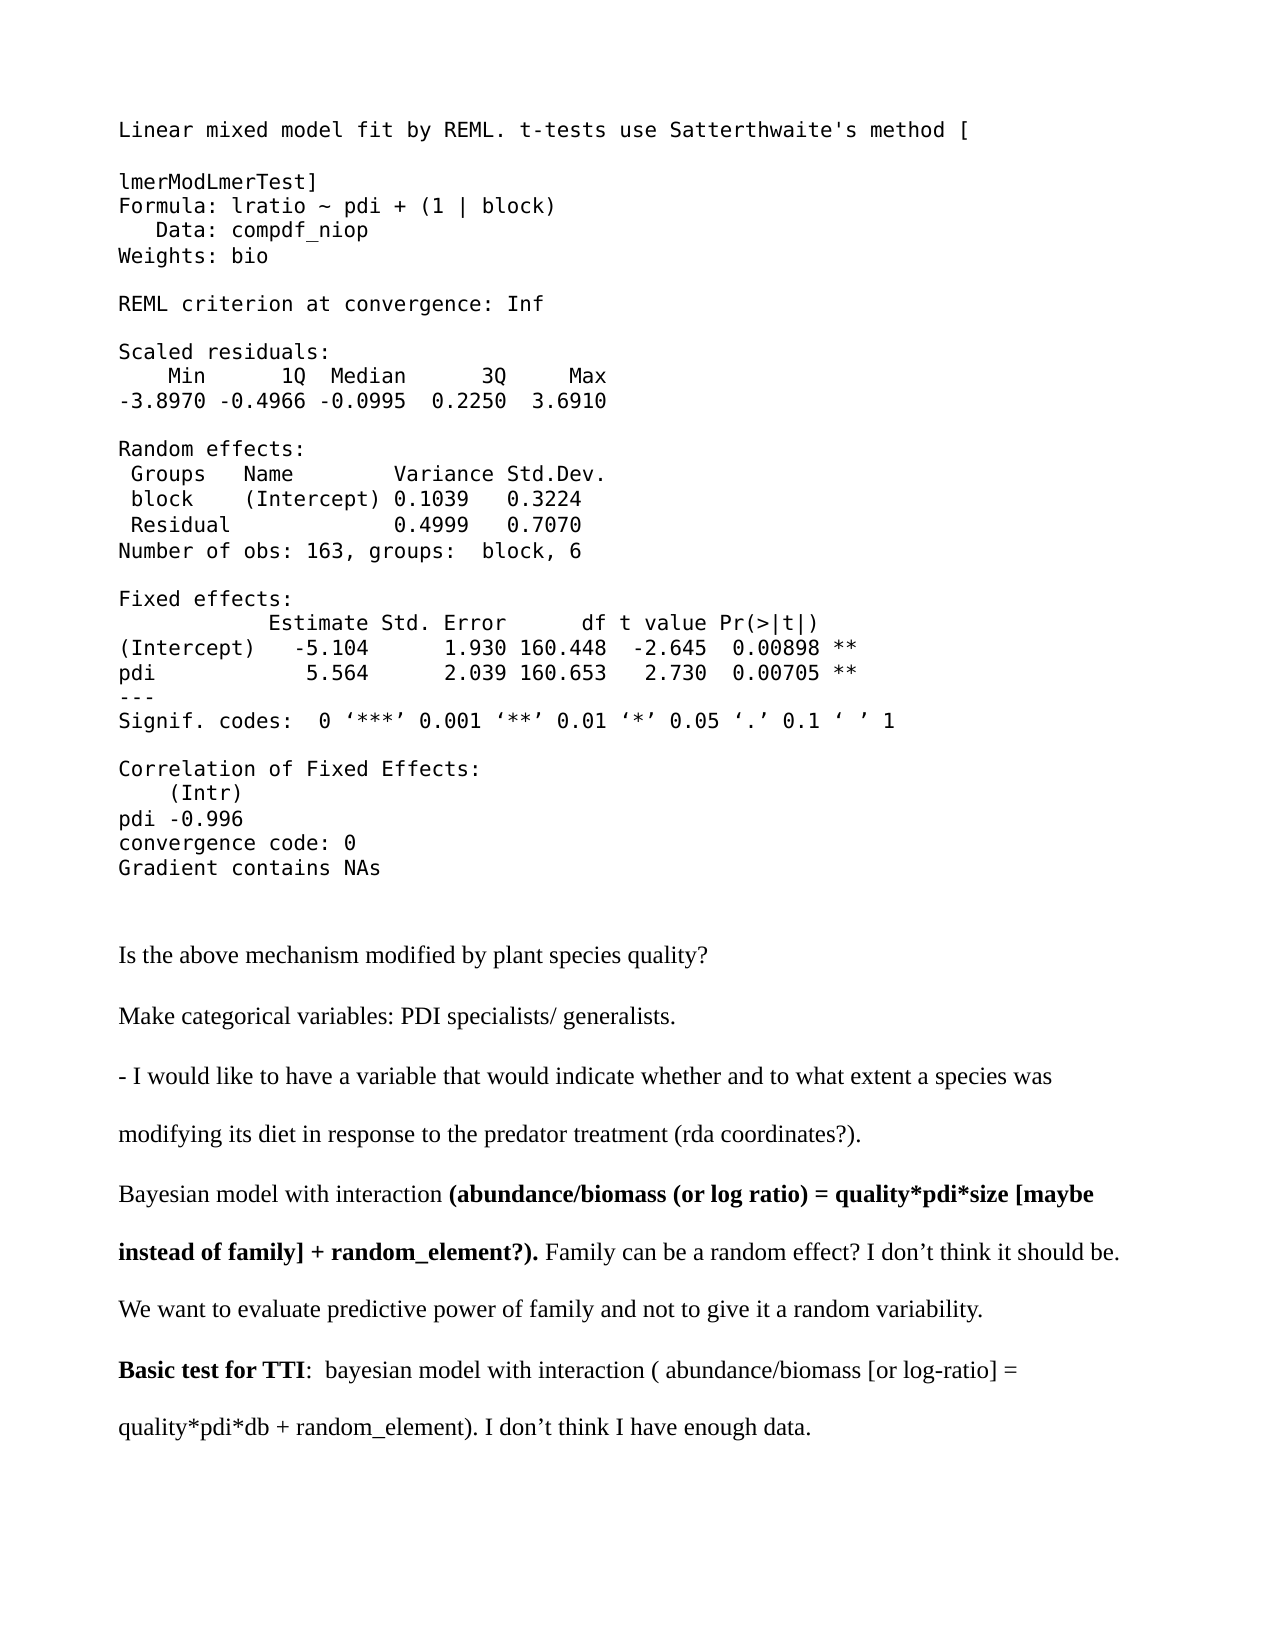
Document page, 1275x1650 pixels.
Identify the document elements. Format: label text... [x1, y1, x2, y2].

text Is the above mechanism modified by plant species quality? [118, 940, 1157, 969]
text Make categorical variables: PDI specialists/ generalists. [118, 1001, 1157, 1030]
text Signif. codes: 0 ‘***’ 0.001 ‘**’ 0.01 ‘*’ 0.05 ‘.’ 0.1 ‘ ’ 1 [118, 709, 1157, 733]
text block (Intercept) 0.1039 0.3224 [118, 487, 1157, 513]
text - I would like to have a variable that would indicate whether and to what extent a species was modifying its diet in response to the predator treatment (rda coordinates?). [118, 1061, 1157, 1148]
text Gradient contains NAs [118, 856, 1157, 880]
text (Intr) [118, 781, 1157, 807]
text convergence code: 0 [118, 831, 1157, 856]
text Linear mixed model fit by REML. t-tests use Satterthwaite's method [ [118, 118, 1157, 142]
text Data: compdf_niop [118, 218, 1157, 244]
text Groups Name Variance Std.Dev. [118, 462, 1157, 487]
text Fixed effects: [118, 587, 1157, 611]
text REML criterion at convergence: Inf [118, 292, 1157, 316]
text Min 1Q Median 3Q Max [118, 364, 1157, 389]
text Residual 0.4999 0.7070 [118, 513, 1157, 539]
text Estimate Std. Error df t value Pr(>|t|) [118, 611, 1157, 636]
text -3.8970 -0.4966 -0.0995 0.2250 3.6910 [118, 389, 1157, 414]
text lmerModLmerTest] [118, 170, 1157, 194]
text Bayesian model with interaction (abundance/biomass (or log ratio) = quality*pdi*size [maybe instead of family] + random_element?). Family can be a random effect? I don’t think it should be. We want to evaluate predictive power of family and not to give it a random variability. [118, 1179, 1157, 1323]
text Weights: bio [118, 244, 1157, 268]
text (Intercept) -5.104 1.930 160.448 -2.645 0.00898 ** [118, 636, 1157, 661]
text pdi -0.996 [118, 807, 1157, 831]
text Random effects: [118, 437, 1157, 462]
text Correlation of Fixed Effects: [118, 757, 1157, 781]
text Number of obs: 163, groups: block, 6 [118, 539, 1157, 563]
text Formula: lratio ~ pdi + (1 | block) [118, 194, 1157, 218]
text pdi 5.564 2.039 160.653 2.730 0.00705 ** [118, 661, 1157, 685]
text --- [118, 685, 1157, 709]
text Basic test for TTI: bayesian model with interaction ( abundance/biomass [or log-ratio] = quality*pdi*db + random_element). I don’t think I have enough data. [118, 1355, 1157, 1441]
text Scaled residuals: [118, 340, 1157, 364]
